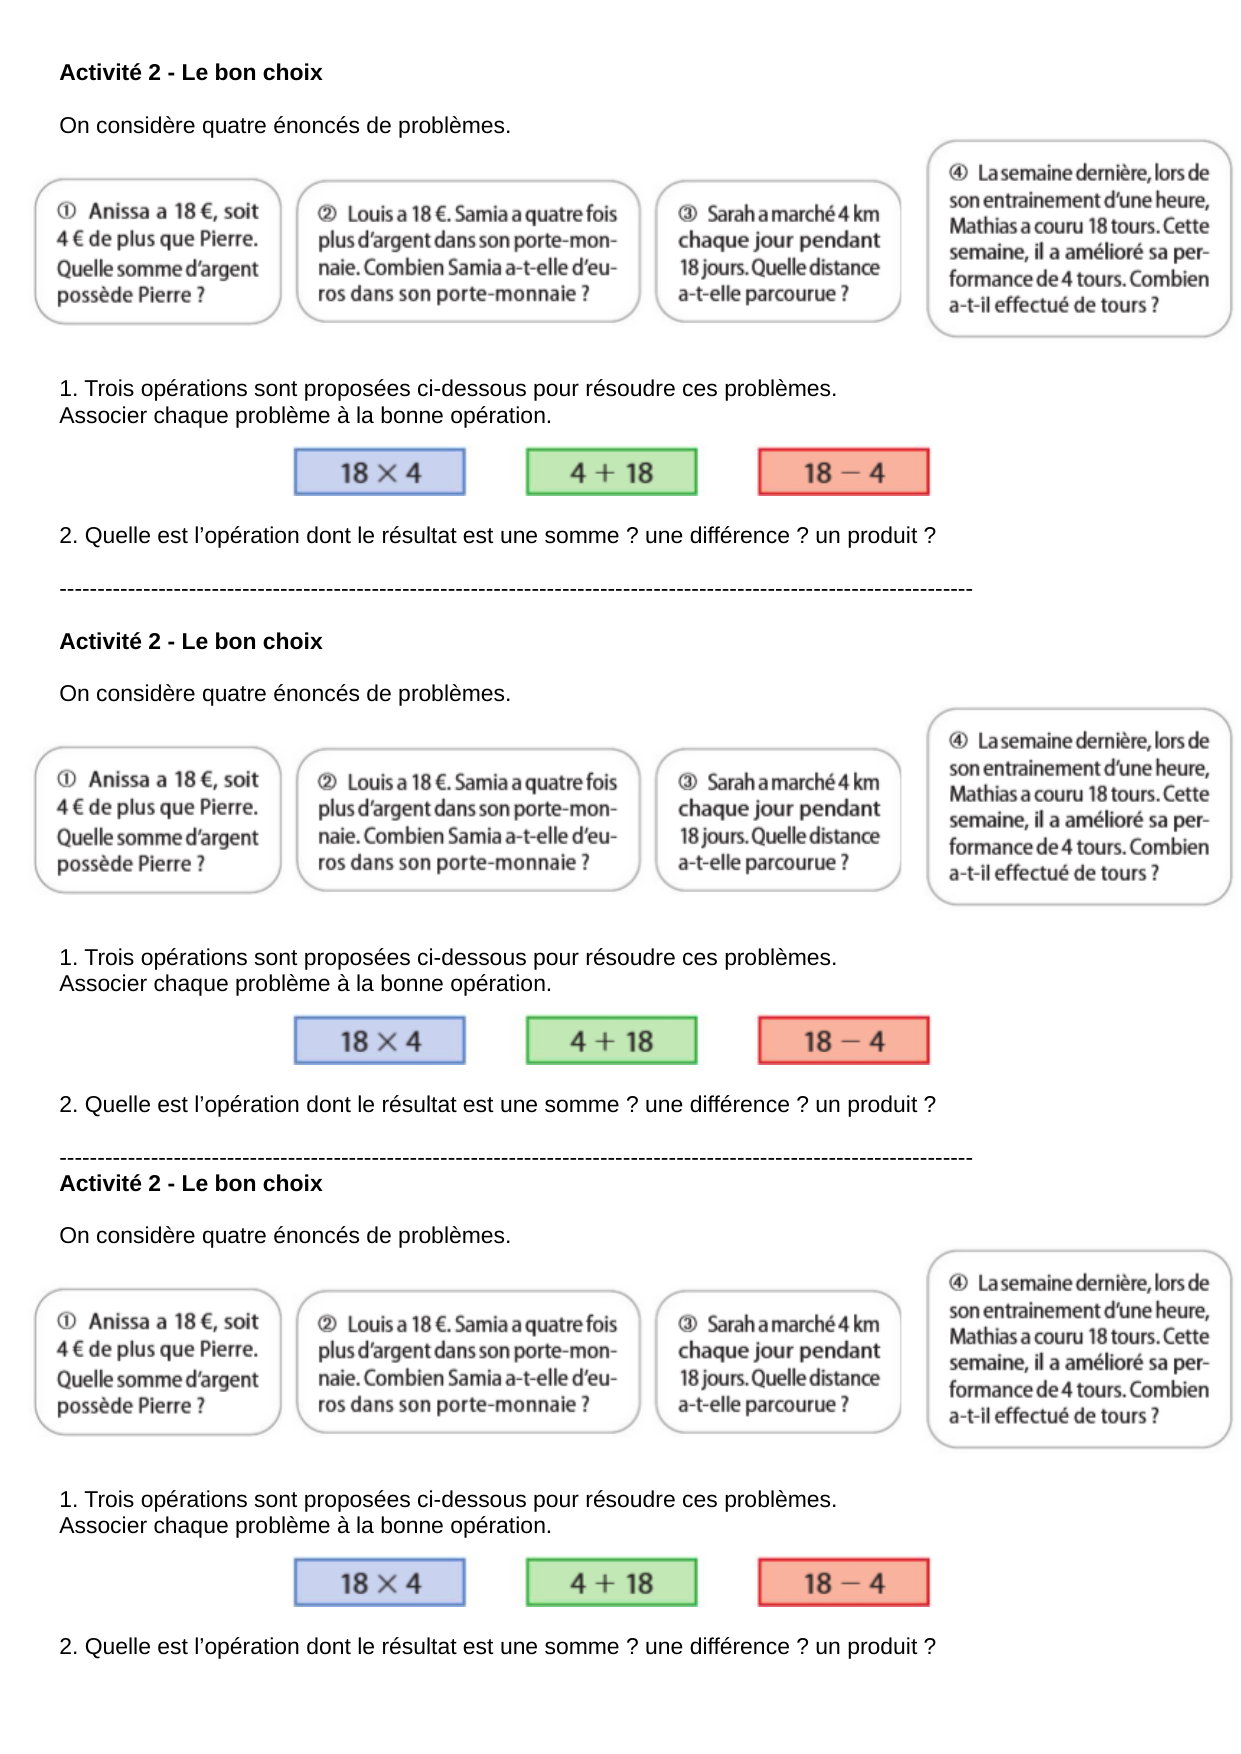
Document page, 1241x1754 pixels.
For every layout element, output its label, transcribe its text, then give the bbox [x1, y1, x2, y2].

picture [922, 703, 1235, 911]
text 2. Quelle est l’opération dont le résultat est une somme ? une différence ? un produit ? ------------------------------------------------------------------------------------------------------------------------ [59, 522, 1181, 601]
text Activité 2 - Le bon choix On considère quatre énoncés de problèmes. [59, 59, 1181, 243]
text 1. Trois opérations sont proposées ci-dessous pour résoudre ces problèmes. Associer chaque problème à la bonne opération. [59, 944, 1181, 997]
picture [292, 1555, 933, 1607]
text 2. Quelle est l’opération dont le résultat est une somme ? une différence ? un produit ? ------------------------------------------------------------------------------------------------------------------------ [59, 1091, 1181, 1170]
text Activité 2 - Le bon choix On considère quatre énoncés de problèmes. [59, 628, 1181, 812]
text Activité 2 - Le bon choix On considère quatre énoncés de problèmes. [59, 1170, 1181, 1354]
picture [922, 135, 1235, 343]
picture [922, 1246, 1235, 1454]
picture [28, 741, 902, 895]
picture [292, 444, 933, 496]
text 1. Trois opérations sont proposées ci-dessous pour résoudre ces problèmes. Associer chaque problème à la bonne opération. [59, 1486, 1181, 1539]
text 2. Quelle est l’opération dont le résultat est une somme ? une différence ? un produit ? [59, 1633, 1181, 1659]
picture [28, 1283, 902, 1437]
picture [28, 173, 902, 326]
picture [292, 1012, 933, 1065]
text 1. Trois opérations sont proposées ci-dessous pour résoudre ces problèmes. Associer chaque problème à la bonne opération. [59, 375, 1181, 428]
